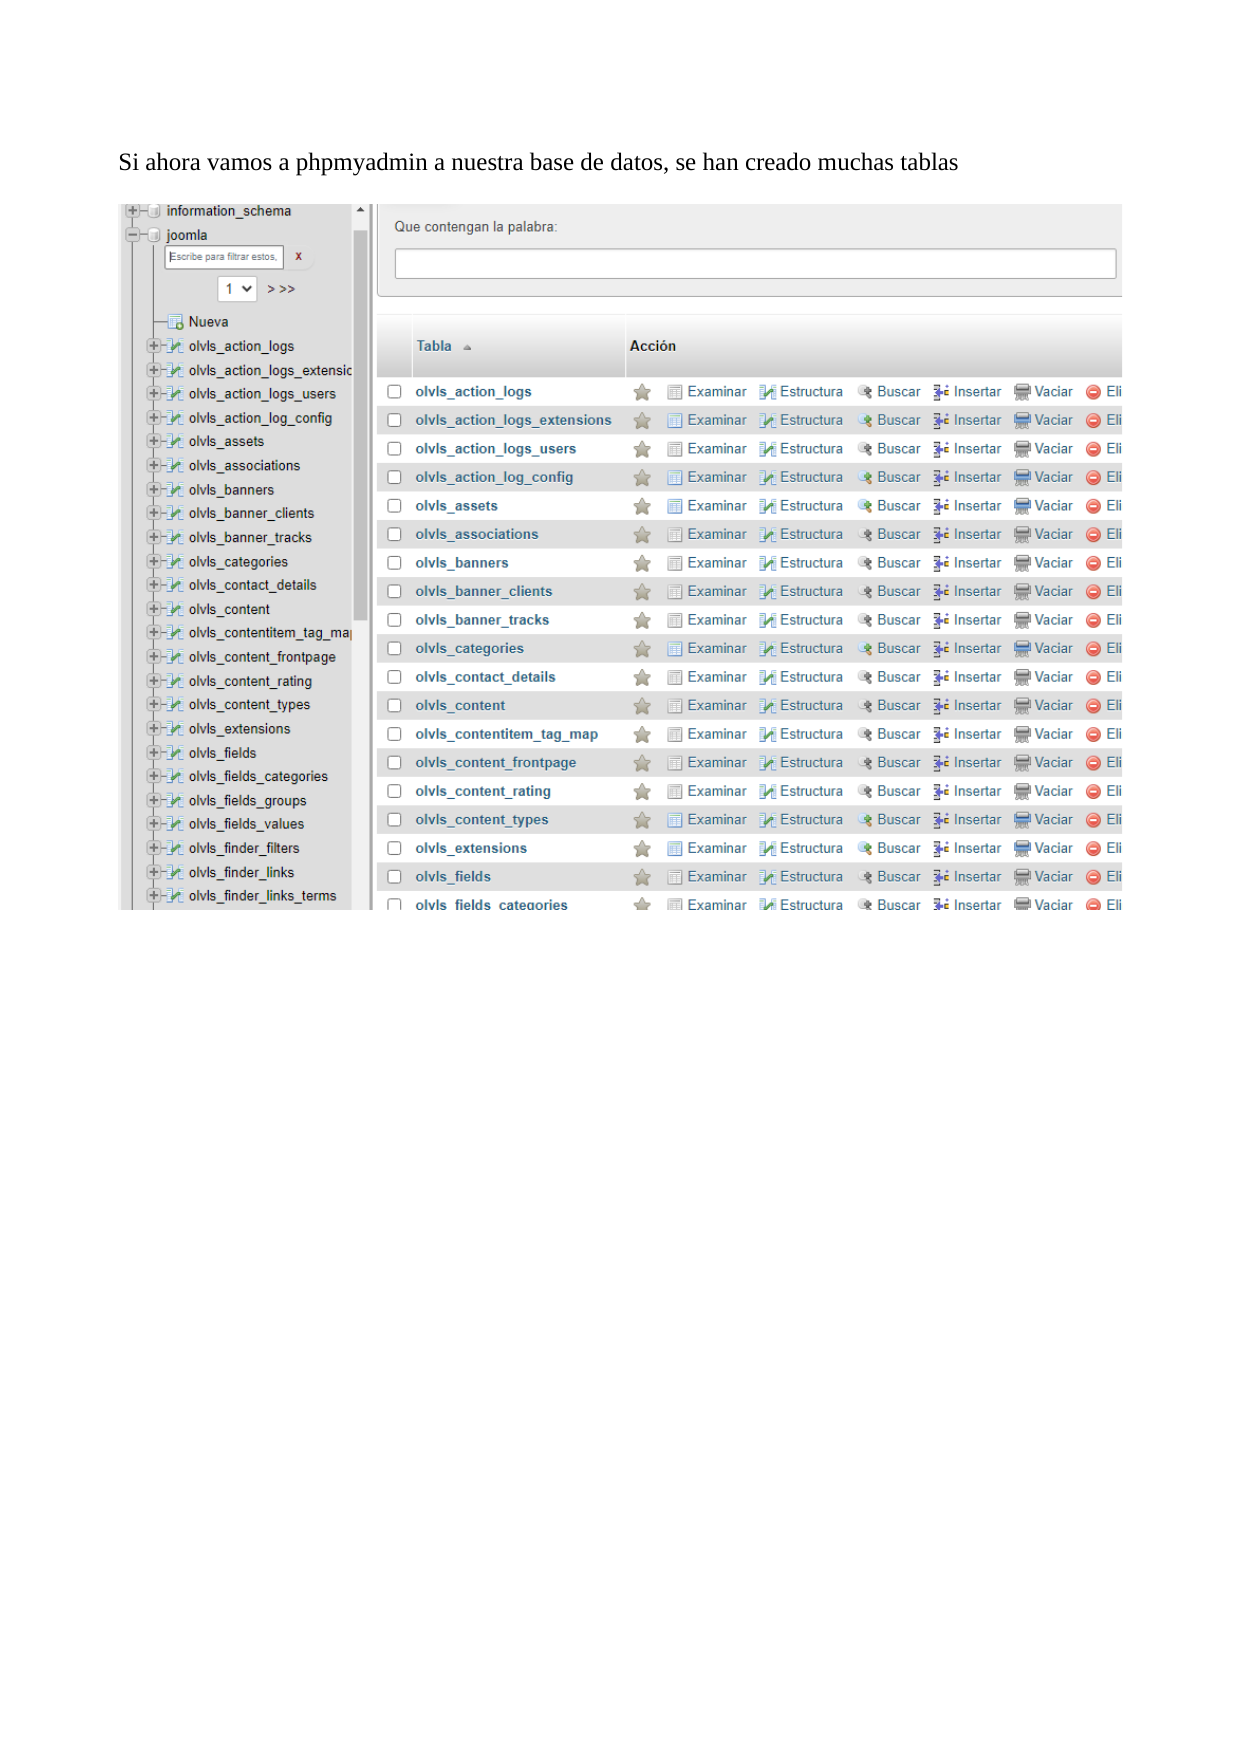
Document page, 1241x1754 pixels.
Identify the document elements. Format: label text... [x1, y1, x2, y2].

picture [118, 204, 1123, 910]
text Si ahora vamos a phpmyadmin a nuestra base de datos, se han creado muchas tablas [118, 147, 1122, 176]
